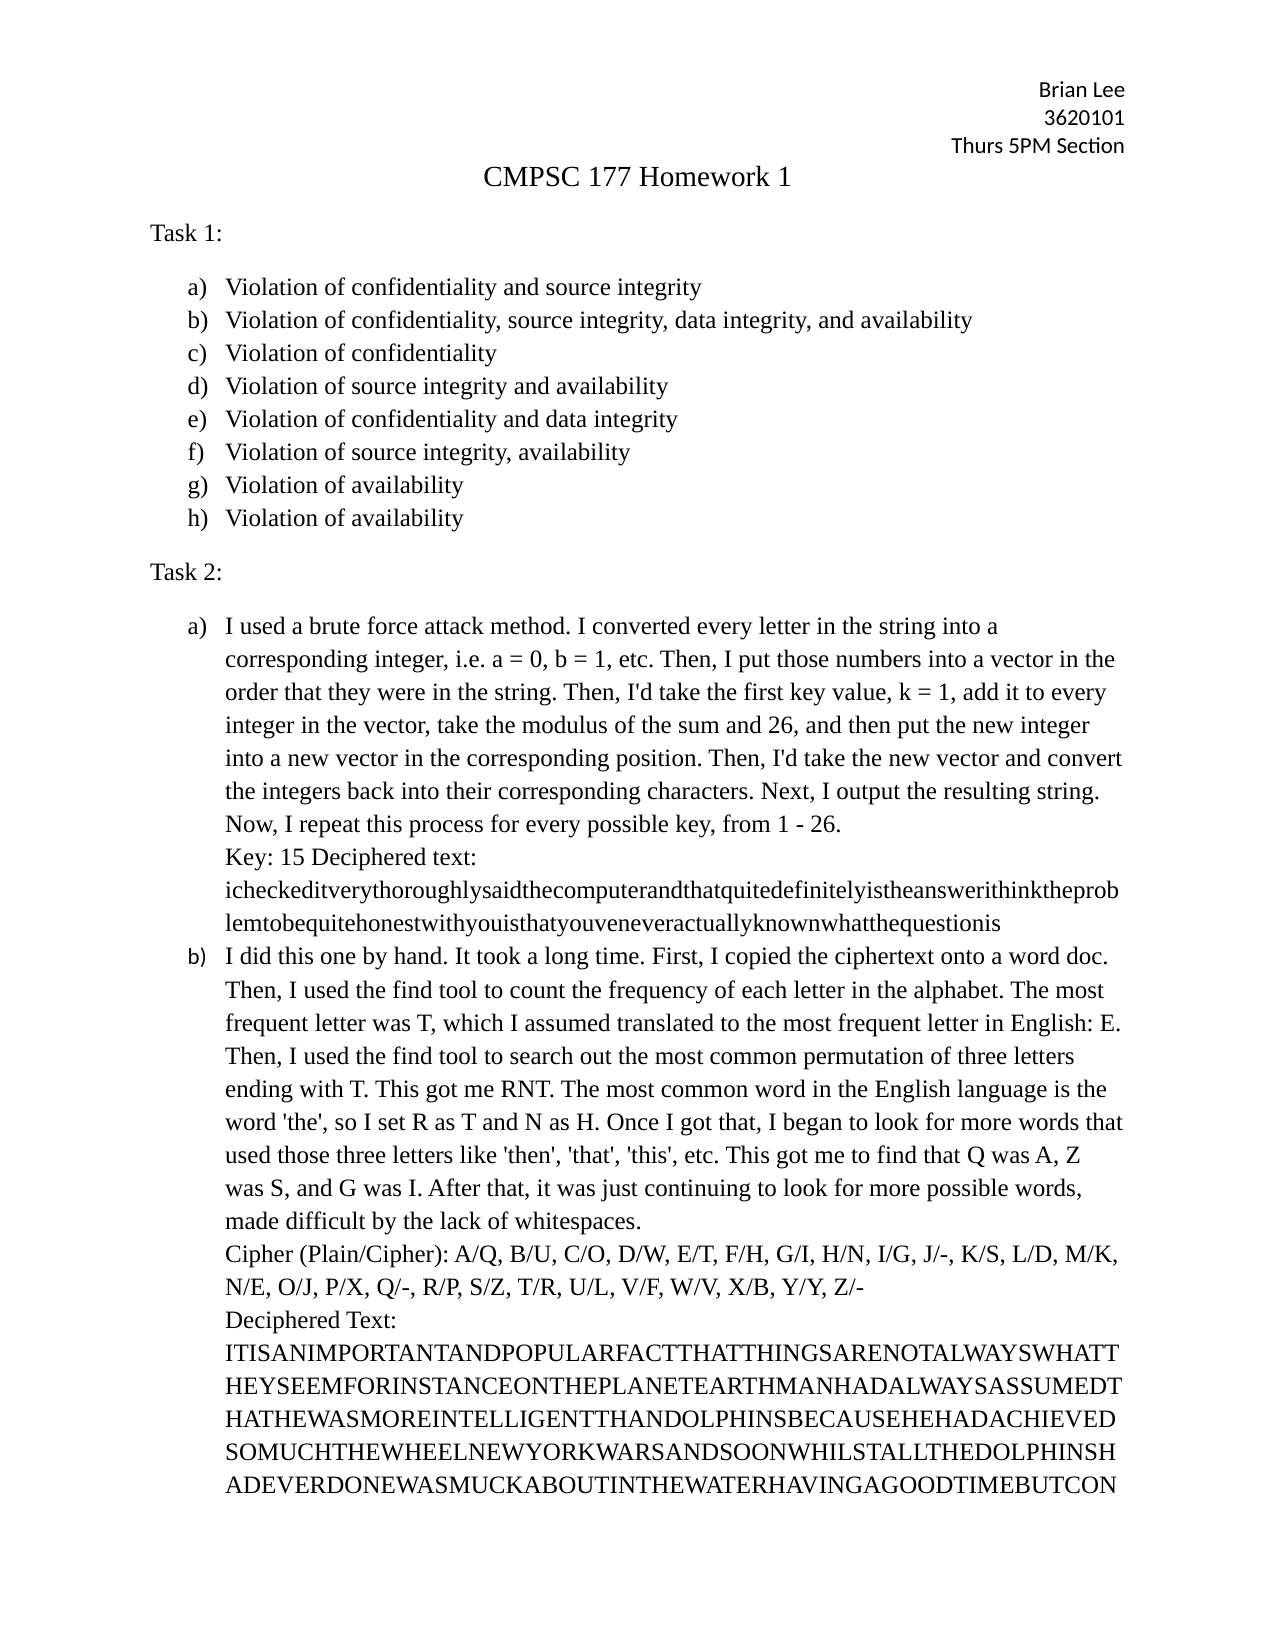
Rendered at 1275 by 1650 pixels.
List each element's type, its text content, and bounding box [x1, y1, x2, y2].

list Violation of confidentiality and data integrity [187, 404, 1125, 433]
text CMPSC 177 Homework 1 [150, 159, 1125, 193]
list Violation of confidentiality, source integrity, data integrity, and availability [187, 305, 1125, 334]
list Violation of availability [187, 503, 1125, 532]
list Violation of source integrity and availability [187, 371, 1125, 400]
list I used a brute force attack method. I converted every letter in the string into a corresponding integer, i.e. a = 0, b = 1, etc. Then, I put those numbers into a vector in the order that they were in the string. Then, I'd take the first key value, k = 1, add it to every integer in the vector, take the modulus of the sum and 26, and then put the new integer into a new vector in the corresponding position. Then, I'd take the new vector and convert the integers back into their corresponding characters. Next, I output the resulting string. Now, I repeat this process for every possible key, from 1 - 26. Key: 15 Deciphered text: icheckeditverythoroughlysaidthecomputerandthatquitedefinitelyistheanswerithinktheproblemtobequitehonestwithyouisthatyouveneveractuallyknownwhatthequestionis [187, 611, 1125, 937]
list Violation of availability [187, 470, 1125, 499]
list Violation of confidentiality [187, 338, 1125, 367]
text Task 2: [150, 557, 1125, 586]
list I did this one by hand. It took a long time. First, I copied the ciphertext onto a word doc. Then, I used the find tool to count the frequency of each letter in the alphabet. The most frequent letter was T, which I assumed translated to the most frequent letter in English: E. Then, I used the find tool to search out the most common permutation of three letters ending with T. This got me RNT. The most common word in the English language is the word 'the', so I set R as T and N as H. Once I got that, I began to look for more words that used those three letters like 'then', 'that', 'this', etc. This got me to find that Q was A, Z was S, and G was I. After that, it was just continuing to look for more possible words, made difficult by the lack of whitespaces. Cipher (Plain/Cipher): A/Q, B/U, C/O, D/W, E/T, F/H, G/I, H/N, I/G, J/-, K/S, L/D, M/K, N/E, O/J, P/X, Q/-, R/P, S/Z, T/R, U/L, V/F, W/V, X/B, Y/Y, Z/- Deciphered Text: ITISANIMPORTANTANDPOPULARFACTTHATTHINGSARENOTALWAYSWHATTHEYSEEMFORINSTANCEONTHEPLANETEARTHMANHADALWAYSASSUMEDTHATHEWASMOREINTELLIGENTTHANDOLPHINSBECAUSEHEHADACHIEVEDSOMUCHTHEWHEELNEWYORKWARSANDSOONWHILSTALLTHEDOLPHINSHADEVERDONEWASMUCKABOUTINTHEWATERHAVINGAGOODTIMEBUTCON [187, 941, 1125, 1499]
text Task 1: [150, 218, 1125, 247]
list Violation of confidentiality and source integrity [187, 272, 1125, 301]
list Violation of source integrity, availability [187, 437, 1125, 466]
